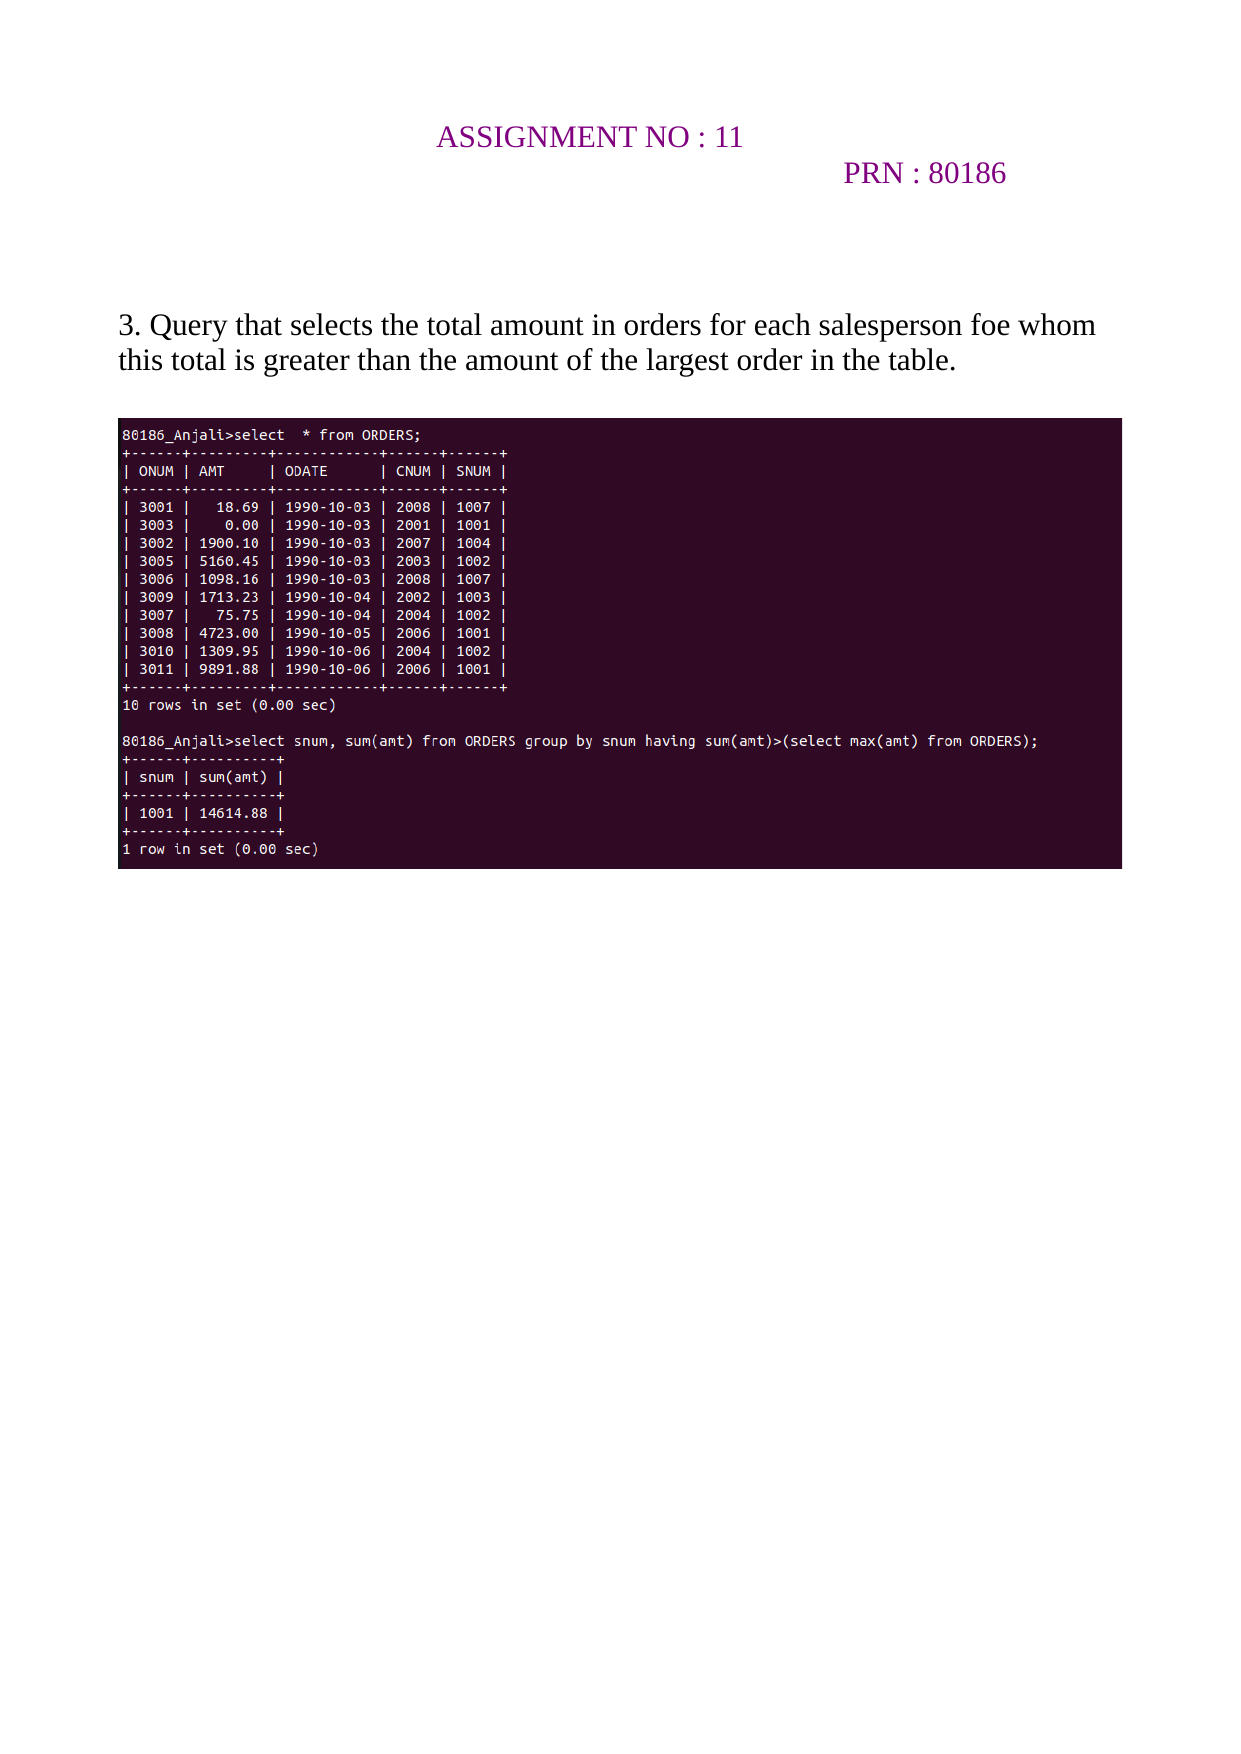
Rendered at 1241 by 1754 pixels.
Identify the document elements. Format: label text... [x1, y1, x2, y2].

text 3. Query that selects the total amount in orders for each salesperson foe whom this total is greater than the amount of the largest order in the table. [118, 306, 1122, 378]
picture [118, 418, 1123, 869]
